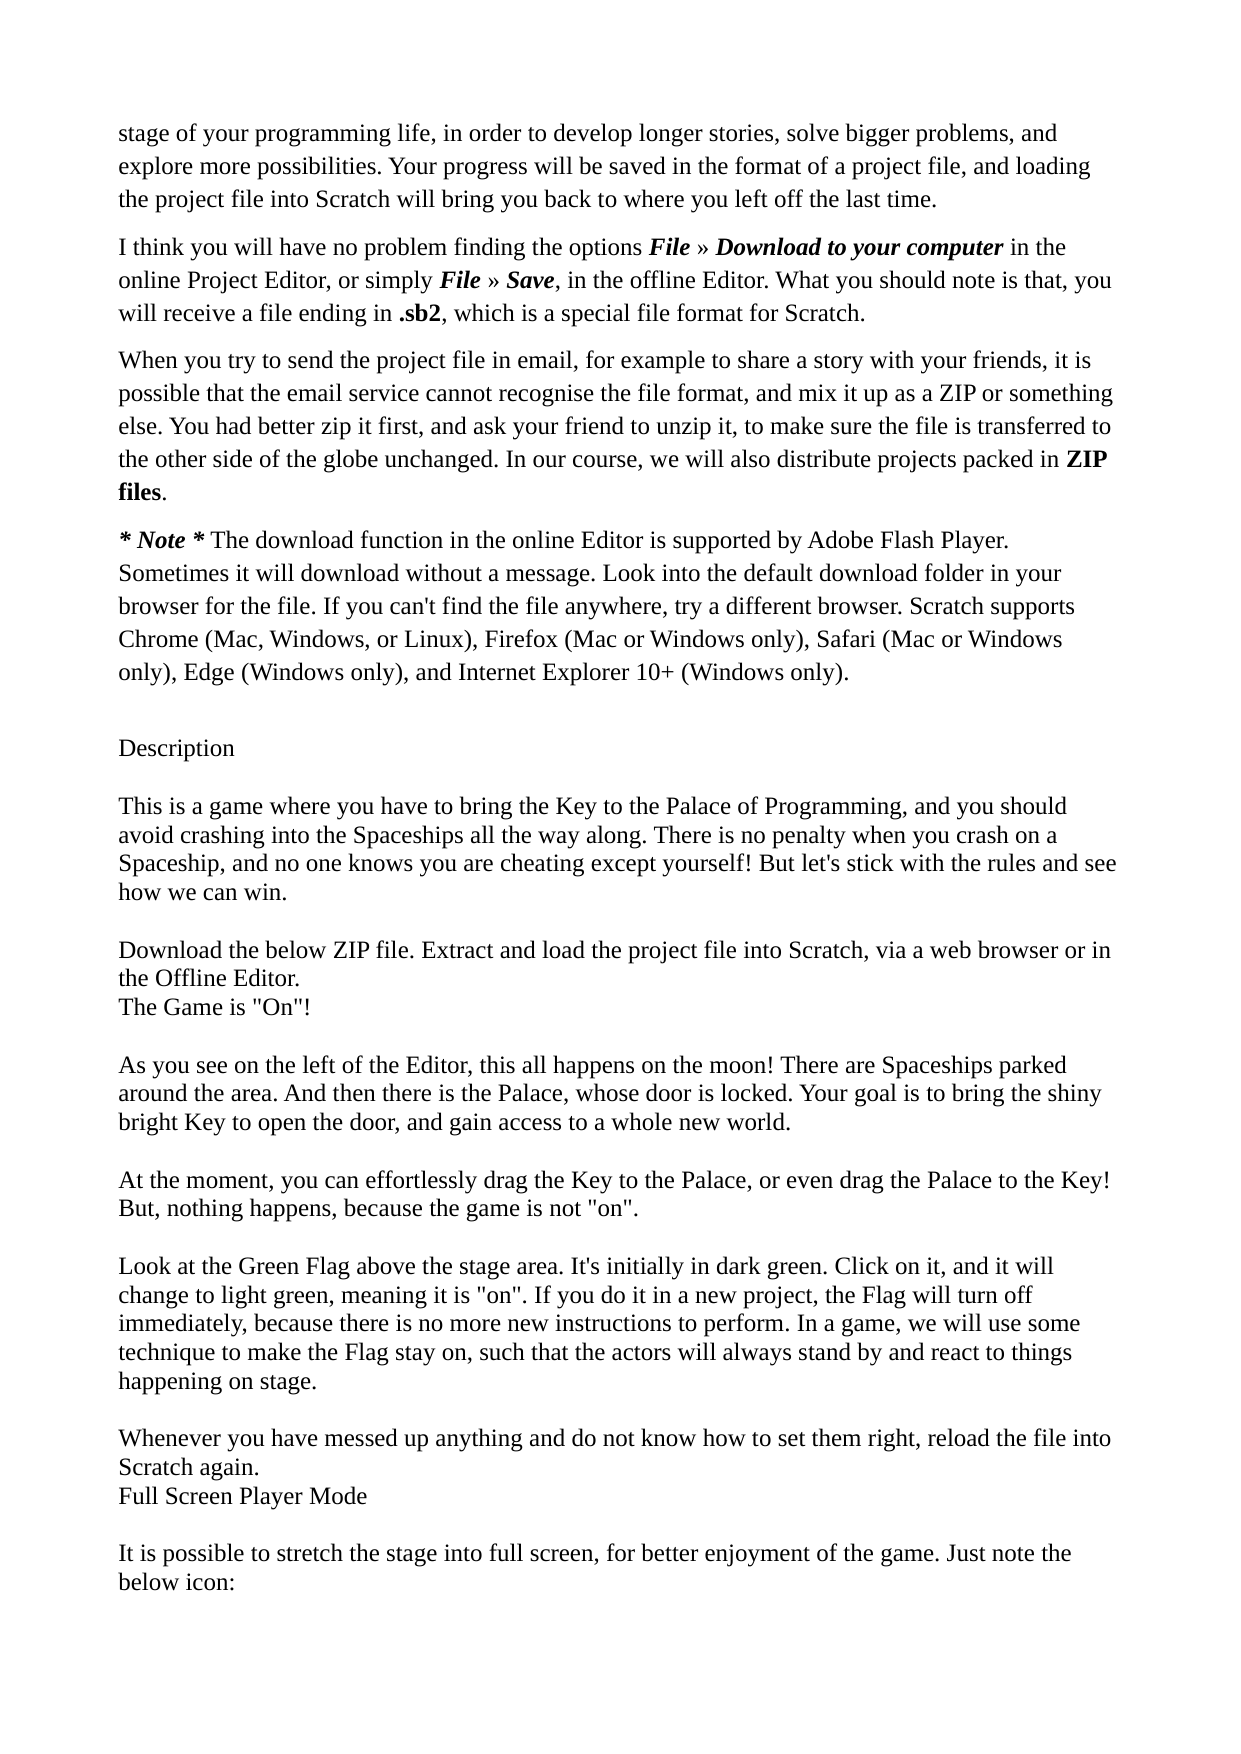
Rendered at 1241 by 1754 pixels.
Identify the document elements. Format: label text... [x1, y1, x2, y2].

text As you see on the left of the Editor, this all happens on the moon! There are Spaceships parked around the area. And then there is the Palace, whose door is locked. Your goal is to bring the shiny bright Key to open the door, and gain access to a whole new world. [118, 1050, 1122, 1136]
text Description [118, 733, 1122, 762]
text Whenever you have messed up anything and do not know how to set them right, reload the file into Scratch again. [118, 1423, 1122, 1481]
text * Note * The download function in the online Editor is supported by Adobe Flash Player. Sometimes it will download without a message. Look into the default download folder in your browser for the file. If you can't find the file anywhere, try a different browser. Scratch supports Chrome (Mac, Windows, or Linux), Firefox (Mac or Windows only), Safari (Mac or Windows only), Edge (Windows only), and Internet Explorer 10+ (Windows only). [118, 525, 1122, 686]
text stage of your programming life, in order to develop longer stories, solve bigger problems, and explore more possibilities. Your progress will be saved in the format of a project file, and loading the project file into Scratch will bring you back to where you left off the last time. [118, 118, 1122, 213]
text Download the below ZIP file. Extract and load the project file into Scratch, via a web browser or in the Offline Editor. [118, 935, 1122, 992]
text When you try to send the project file in email, for example to share a story with your friends, it is possible that the email service cannot recognise the file format, and mix it up as a ZIP or something else. You had better zip it first, and ask your friend to unzip it, to make sure the file is transferred to the other side of the globe unchanged. In our course, we will also distribute projects packed in ZIP files. [118, 345, 1122, 506]
text Full Screen Player Mode [118, 1481, 1122, 1510]
text This is a game where you have to bring the Key to the Palace of Programming, and you should avoid crashing into the Spaceships all the way along. There is no penalty when you crash on a Spaceship, and no one knows you are cheating except yourself! But let's stick with the rules and see how we can win. [118, 791, 1122, 906]
text At the moment, you can effortlessly drag the Key to the Palace, or even drag the Palace to the Key! But, nothing happens, because the game is not "on". [118, 1165, 1122, 1222]
text It is possible to stretch the stage into full screen, for better enjoyment of the game. Just note the below icon: [118, 1538, 1122, 1596]
text I think you will have no problem finding the options File » Download to your computer in the online Project Editor, or simply File » Save, in the offline Editor. What you should note is that, you will receive a file ending in .sb2, which is a special file format for Scratch. [118, 232, 1122, 327]
text Look at the Green Flag above the stage area. It's initially in dark green. Click on it, and it will change to light green, meaning it is "on". If you do it in a new project, the Flag will turn off immediately, because there is no more new instructions to perform. In a game, we will use some technique to make the Flag stay on, such that the actors will always stand by and react to things happening on stage. [118, 1251, 1122, 1395]
text The Game is "On"! [118, 992, 1122, 1021]
